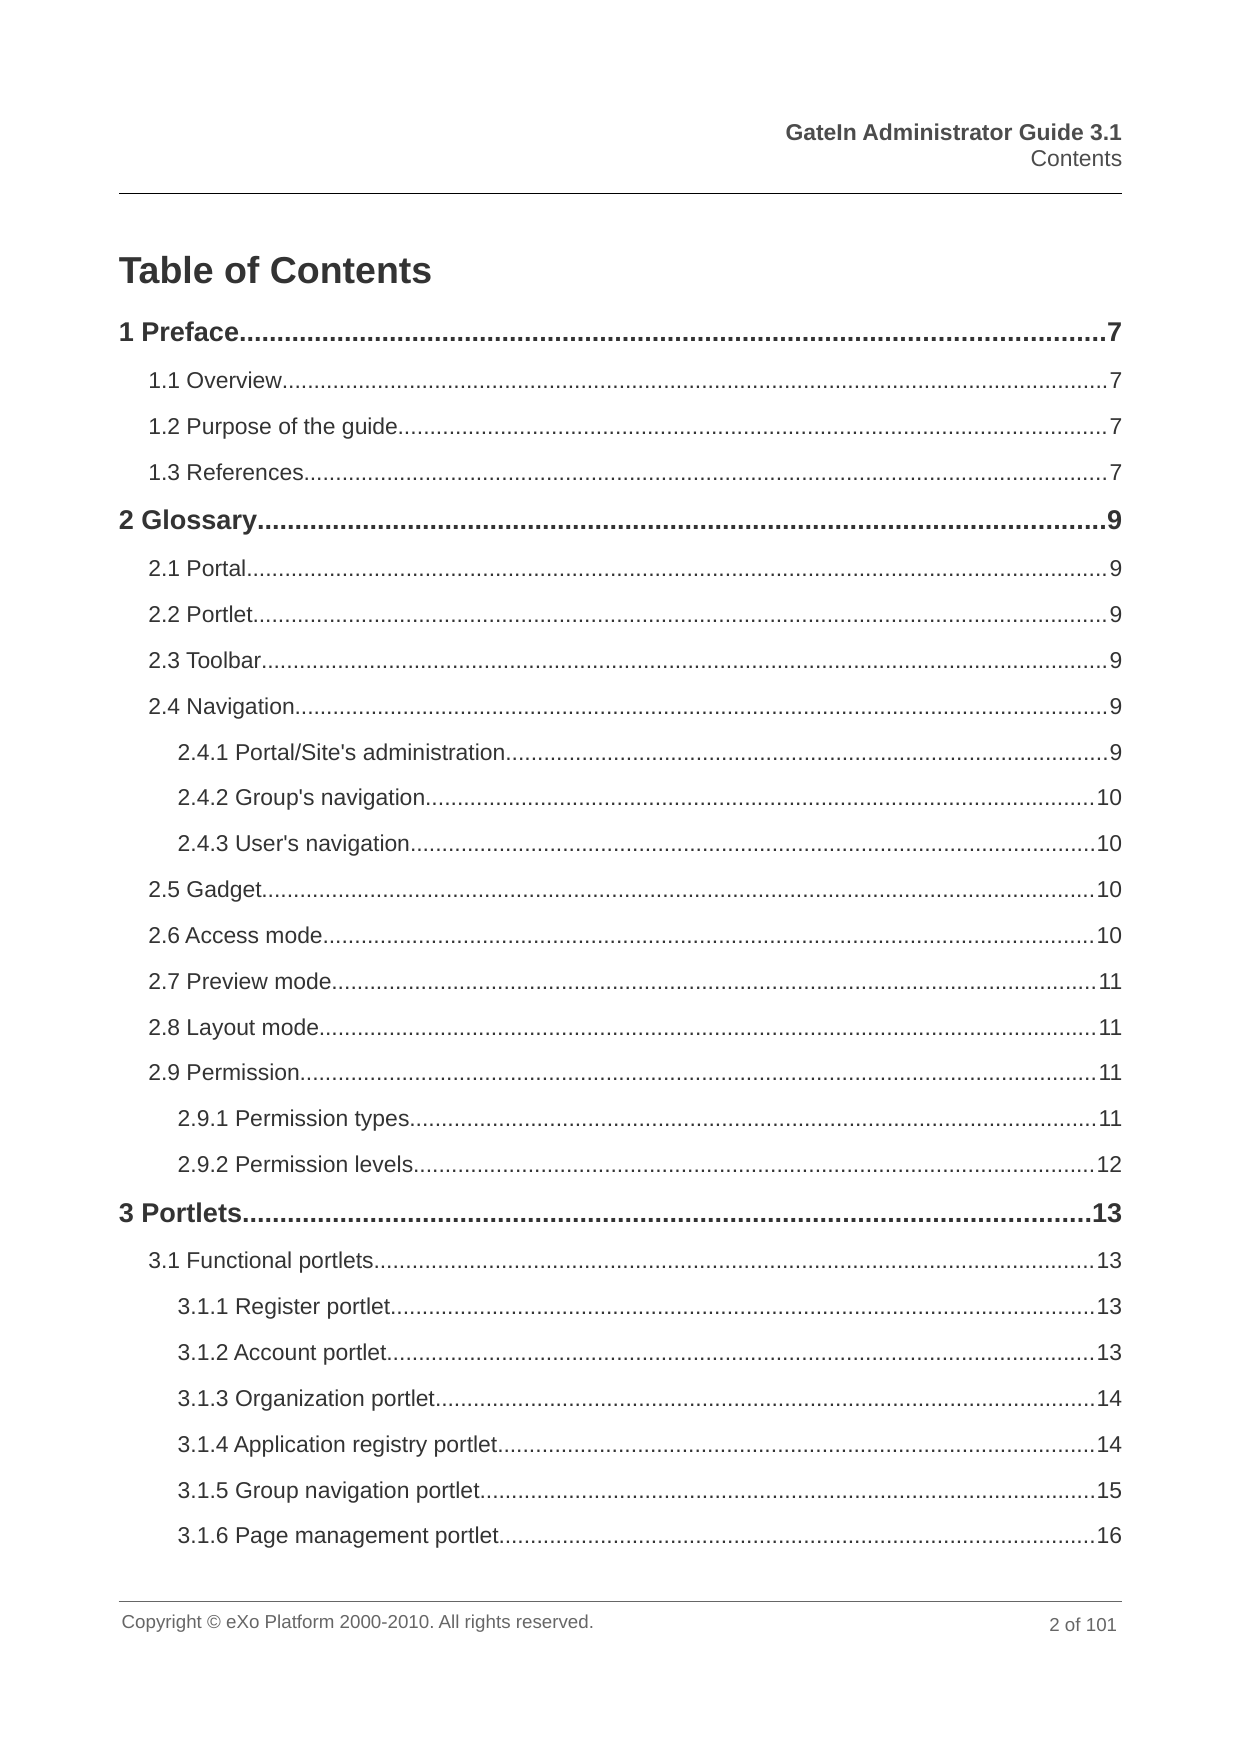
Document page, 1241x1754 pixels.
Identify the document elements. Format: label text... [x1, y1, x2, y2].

text 2 Glossary 9 [118, 504, 1122, 536]
text 3.1.6 Page management portlet 16 [177, 1522, 1122, 1549]
text 3.1.2 Account portlet 13 [177, 1339, 1122, 1366]
text 2.9 Permission 11 [148, 1059, 1122, 1086]
text 2.4 Navigation 9 [148, 693, 1122, 719]
text 2.2 Portlet 9 [148, 601, 1122, 627]
text 2.7 Preview mode 11 [148, 968, 1122, 994]
text 2.4.2 Group's navigation 10 [177, 784, 1122, 811]
subtitle Table of Contents [118, 248, 1122, 292]
text 1.3 References 7 [148, 458, 1122, 485]
text 2.1 Portal 9 [148, 555, 1122, 581]
text 2.5 Gadget 10 [148, 876, 1122, 902]
text 3.1.4 Application registry portlet 14 [177, 1431, 1122, 1457]
text 3.1.3 Organization portlet 14 [177, 1385, 1122, 1411]
text 2.8 Layout mode 11 [148, 1013, 1122, 1040]
text 1 Preface 7 [118, 316, 1122, 347]
text 3.1.5 Group navigation portlet 15 [177, 1477, 1122, 1503]
text 1.1 Overview 7 [148, 367, 1122, 393]
text 3 Portlets 13 [118, 1197, 1122, 1228]
text 2.4.3 User's navigation 10 [177, 830, 1122, 856]
text 2.9.1 Permission types 11 [177, 1105, 1122, 1131]
text 1.2 Purpose of the guide 7 [148, 413, 1122, 439]
text 3.1 Functional portlets 13 [148, 1247, 1122, 1274]
text 2.4.1 Portal/Site's administration 9 [177, 738, 1122, 765]
text 3.1.1 Register portlet 13 [177, 1293, 1122, 1320]
text 2.6 Access mode 10 [148, 922, 1122, 948]
text 2.9.2 Permission levels 12 [177, 1151, 1122, 1177]
text 2.3 Toolbar 9 [148, 647, 1122, 673]
